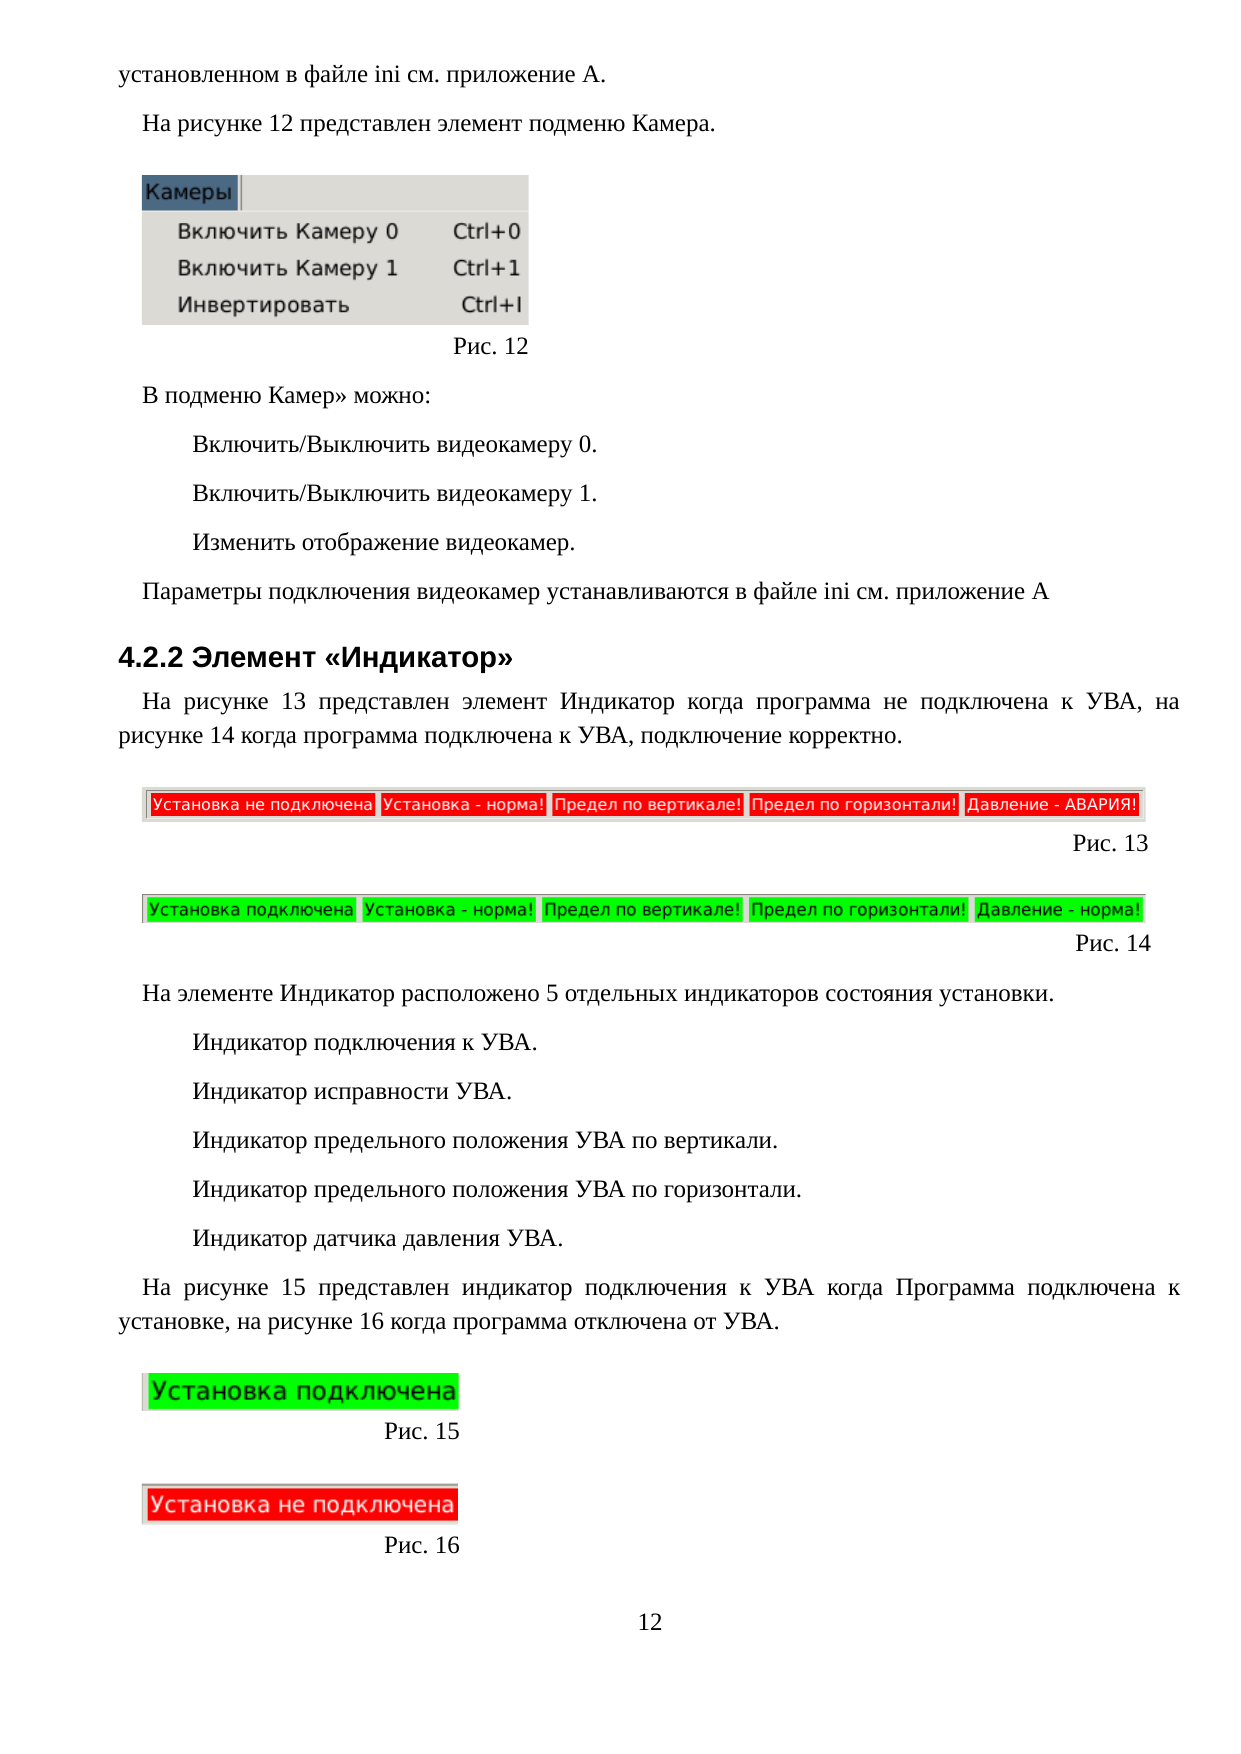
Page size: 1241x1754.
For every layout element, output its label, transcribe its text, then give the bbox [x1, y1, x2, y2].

subtitle 4.2.2 Элемент «Индикатор» [118, 640, 1181, 673]
text Включить/Выключить видеокамеру 1. [118, 478, 1181, 507]
text Индикатор исправности УВА. [118, 1076, 1181, 1104]
text Рис. 15 [118, 1416, 1181, 1445]
text установленном в файле ini см. приложение А. [118, 59, 1181, 88]
picture [141, 894, 1146, 923]
picture [141, 787, 1146, 822]
text На рисунке 12 представлен элемент подменю Камера. [118, 108, 1181, 137]
text На рисунке 13 представлен элемент Индикатор когда программа не подключена к УВА, на рисунке 14 когда программа подключена к УВА, подключение корректно. [118, 686, 1181, 749]
text Индикатор датчика давления УВА. [118, 1223, 1181, 1252]
text Параметры подключения видеокамер устанавливаются в файле ini см. приложение А [118, 576, 1181, 605]
text Рис. 12 [118, 331, 1181, 359]
picture [141, 1483, 458, 1525]
text Рис. 13 [118, 828, 1181, 857]
text Изменить отображение видеокамер. [118, 527, 1181, 556]
picture [141, 1373, 459, 1411]
picture [141, 175, 529, 325]
text В подменю Камер» можно: [118, 380, 1181, 408]
text На элементе Индикатор расположено 5 отдельных индикаторов состояния установки. [118, 978, 1181, 1006]
text Включить/Выключить видеокамеру 0. [118, 429, 1181, 458]
text Индикатор подключения к УВА. [118, 1027, 1181, 1055]
text Рис. 16 [118, 1530, 1181, 1559]
text Рис. 14 [118, 928, 1181, 957]
text На рисунке 15 представлен индикатор подключения к УВА когда Программа подключена к установке, на рисунке 16 когда программа отключена от УВА. [118, 1272, 1181, 1335]
text Индикатор предельного положения УВА по вертикали. [118, 1125, 1181, 1153]
text Индикатор предельного положения УВА по горизонтали. [118, 1174, 1181, 1203]
